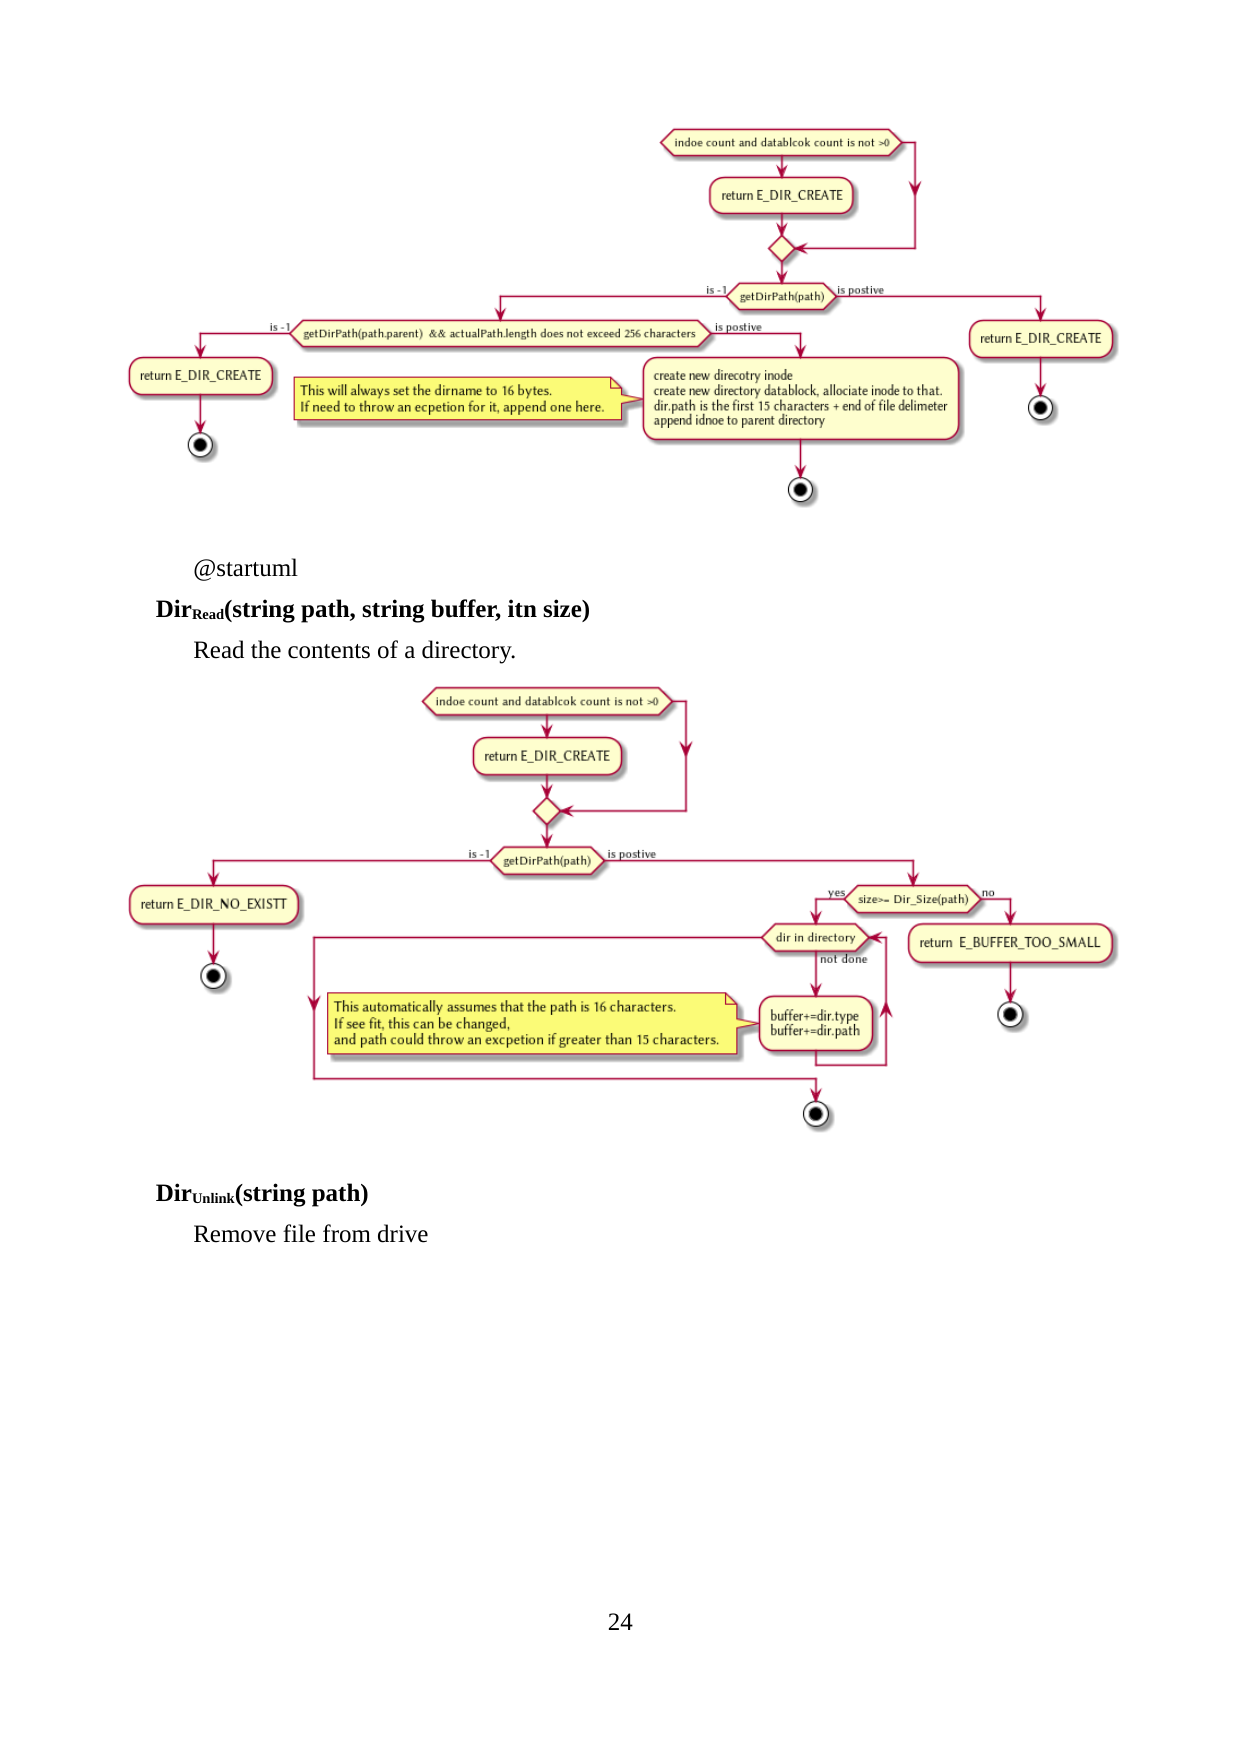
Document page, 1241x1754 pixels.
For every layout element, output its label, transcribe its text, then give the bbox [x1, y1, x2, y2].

list @startuml [118, 553, 1122, 581]
list Remove file from drive [118, 1219, 1122, 1248]
list Read the contents of a directory. [118, 635, 1122, 664]
list DirRead(string path, string buffer, itn size) [118, 594, 1122, 623]
list DirUnlink(string path) [118, 1178, 1122, 1207]
